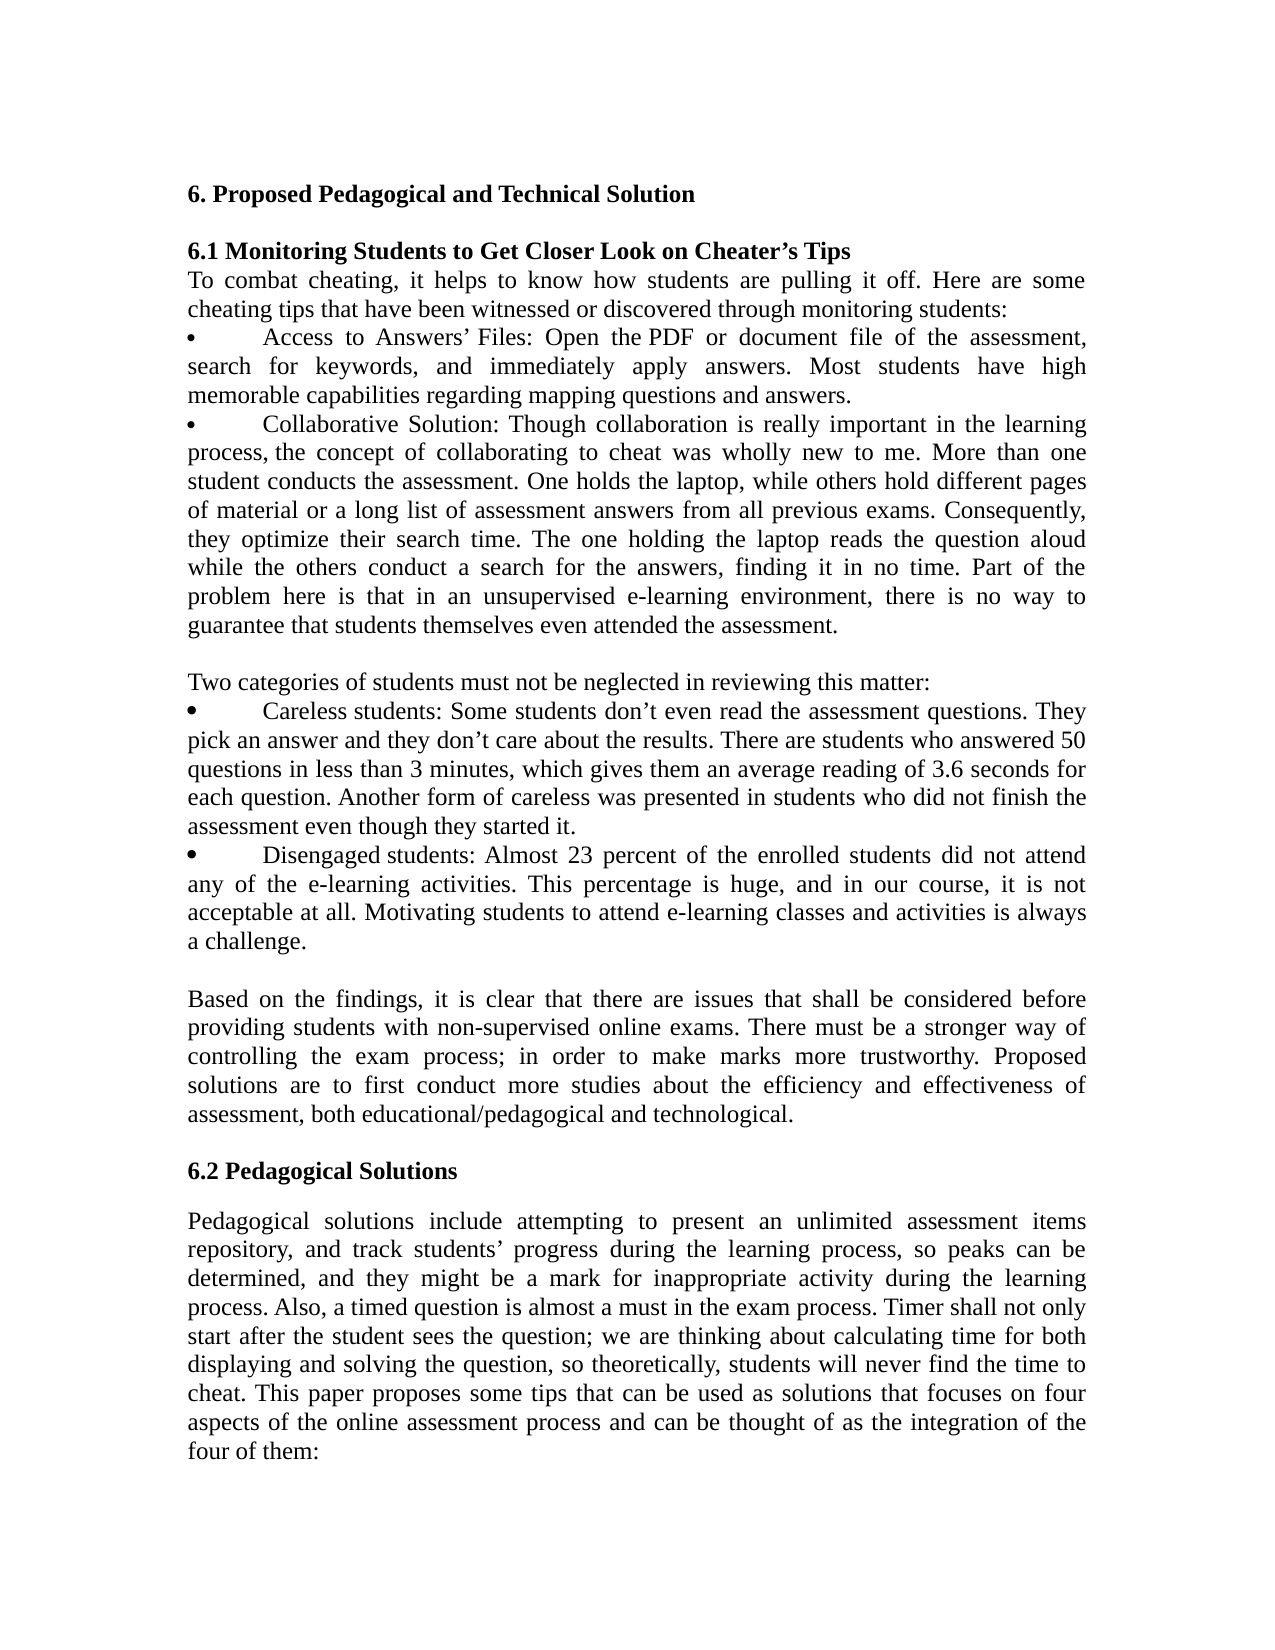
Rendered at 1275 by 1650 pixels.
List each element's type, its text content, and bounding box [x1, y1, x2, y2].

text Two categories of students must not be neglected in reviewing this matter: [187, 667, 1087, 696]
list 6.1 Monitoring Students to Get Closer Look on Cheater’s Tips [187, 236, 1087, 265]
list 6.2 Pedagogical Solutions [187, 1156, 1087, 1185]
list Collaborative Solution: Though collaboration is really important in the learning process, the concept of collaborating to cheat was wholly new to me. More than one student conducts the assessment. One holds the laptop, while others hold different pages of material or a long list of assessment answers from all previous exams. Consequently, they optimize their search time. The one holding the laptop reads the question aloud while the others conduct a search for the answers, finding it in no time. Part of the problem here is that in an unsupervised e-learning environment, there is no way to guarantee that students themselves even attended the assessment. [187, 409, 1087, 639]
text 6. Proposed Pedagogical and Technical Solution [187, 179, 1087, 207]
text Pedagogical solutions include attempting to present an unlimited assessment items repository, and track students’ progress during the learning process, so peaks can be determined, and they might be a mark for inappropriate activity during the learning process. Also, a timed question is almost a must in the exam process. Timer shall not only start after the student sees the question; we are thinking about calculating time for both displaying and solving the question, so theoretically, students will never find the time to cheat. This paper proposes some tips that can be used as solutions that focuses on four aspects of the online assessment process and can be thought of as the integration of the four of them: [187, 1206, 1087, 1464]
text Based on the findings, it is clear that there are issues that shall be considered before providing students with non-supervised online exams. There must be a stronger way of controlling the exam process; in order to make marks more trustworthy. Proposed solutions are to first conduct more studies about the efficiency and effectiveness of assessment, both educational/pedagogical and technological. [187, 984, 1087, 1127]
list Careless students: Some students don’t even read the assessment questions. They pick an answer and they don’t care about the results. There are students who answered 50 questions in less than 3 minutes, which gives them an average reading of 3.6 seconds for each question. Another form of careless was presented in students who did not finish the assessment even though they started it. [187, 696, 1087, 840]
text To combat cheating, it helps to know how students are pulling it off. Here are some cheating tips that have been witnessed or discovered through monitoring students: [187, 265, 1087, 322]
list Access to Answers’ Files: Open the PDF or document file of the assessment, search for keywords, and immediately apply answers. Most students have high memorable capabilities regarding mapping questions and answers. [187, 322, 1087, 409]
list Disengaged students: Almost 23 percent of the enrolled students did not attend any of the e-learning activities. This percentage is huge, and in our course, it is not acceptable at all. Motivating students to attend e-learning classes and activities is always a challenge. [187, 840, 1087, 955]
